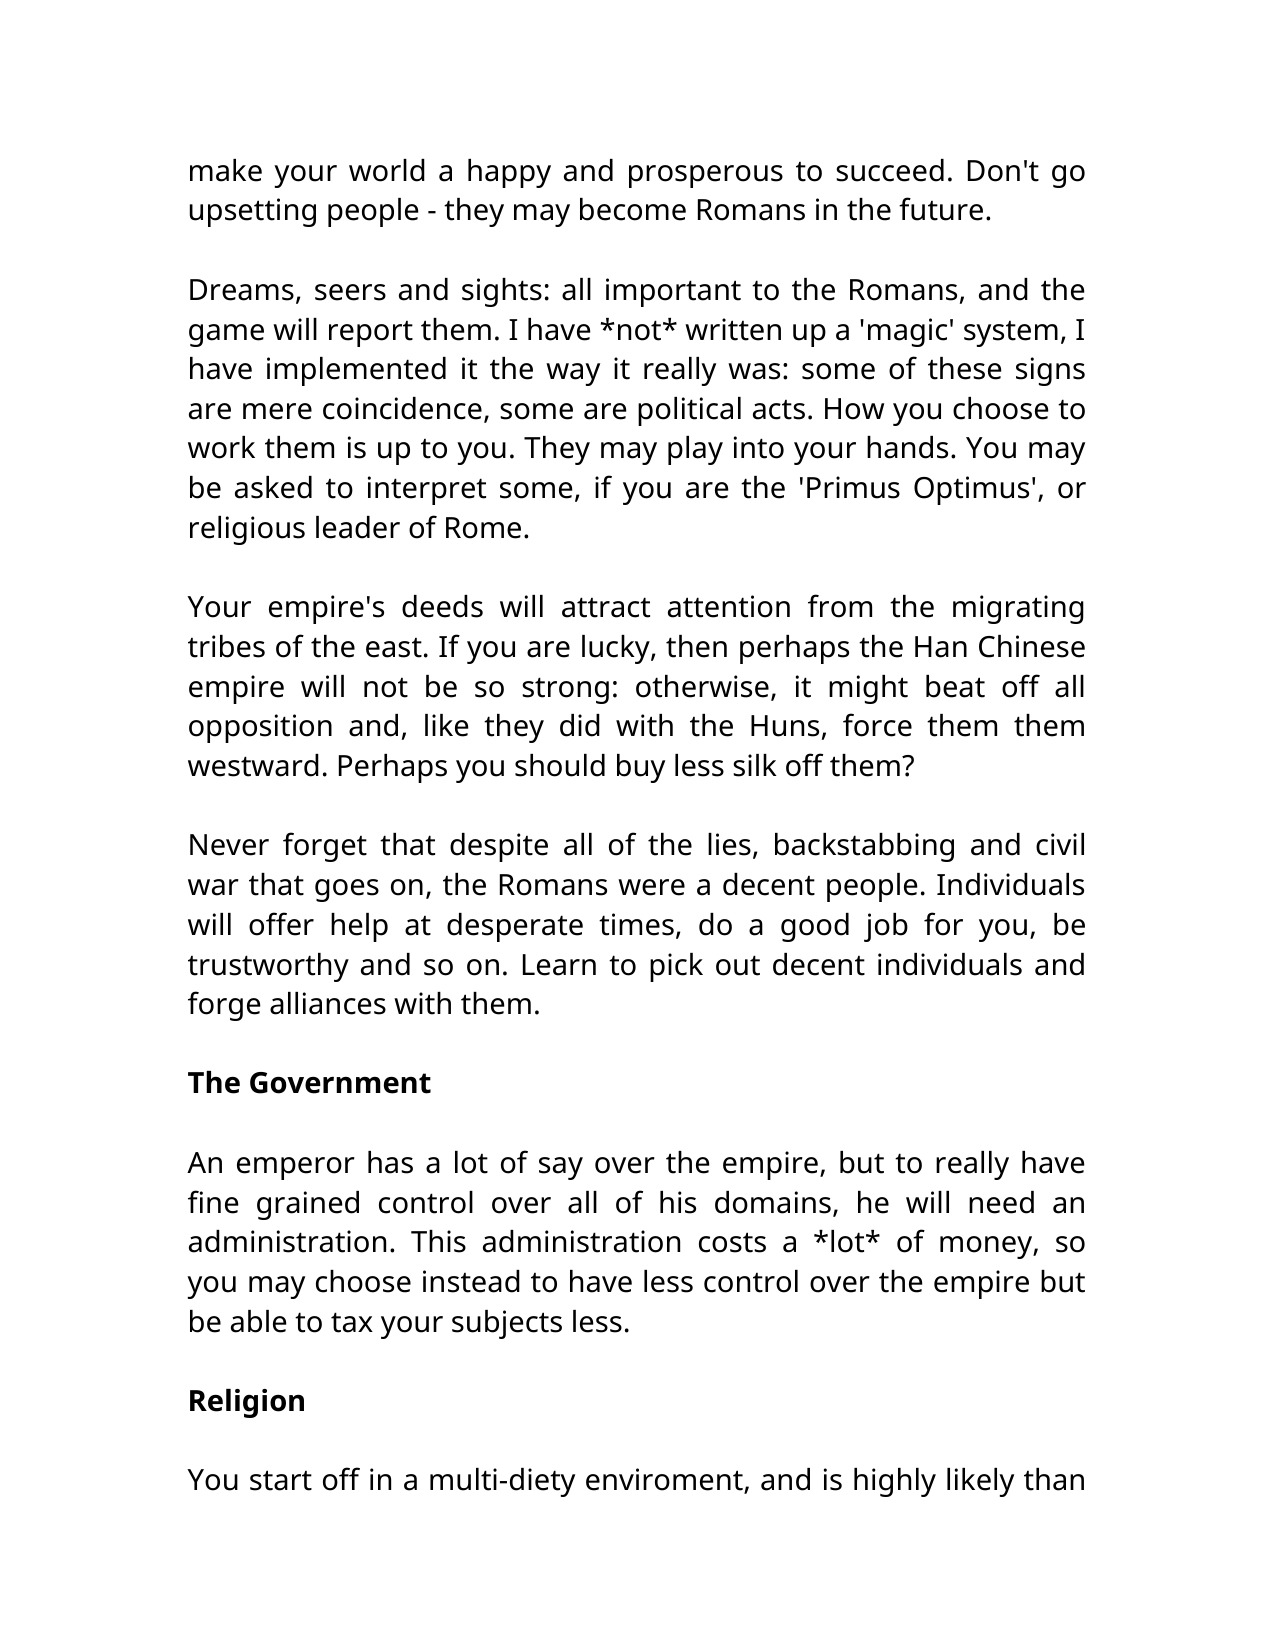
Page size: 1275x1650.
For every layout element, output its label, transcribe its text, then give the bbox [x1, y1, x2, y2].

text An emperor has a lot of say over the empire, but to really have fine grained control over all of his domains, he will need an administration. This administration costs a *lot* of money, so you may choose instead to have less control over the empire but be able to tax your subjects less. [631, 1301, 1087, 1341]
text Dreams, seers and sights: all important to the Romans, and the game will report them. I have *not* written up a 'magic' system, I have implemented it the way it really was: some of these signs are mere coincidence, some are political acts. How you choose to work them is up to you. They may play into your hands. You may be asked to interpret some, if you are the 'Primus Optimus', or religious leader of Rome. [531, 507, 1087, 547]
text The Government [432, 1063, 1087, 1102]
text Religion [306, 1380, 1087, 1420]
text Never forget that despite all of the lies, backstabbing and civil war that goes on, the Romans were a decent people. Individuals will offer help at desperate times, do a good job for you, be trustworthy and so on. Learn to pick out decent individuals and forge alliances with them. [187, 961, 1087, 1023]
text Your empire's deeds will attract attention from the migrating tribes of the east. If you are lucky, then perhaps the Han Chinese empire will not be so strong: otherwise, it might beat off all opposition and, like they did with the Huns, force them them westward. Perhaps you should buy less silk off them? [915, 745, 1087, 785]
